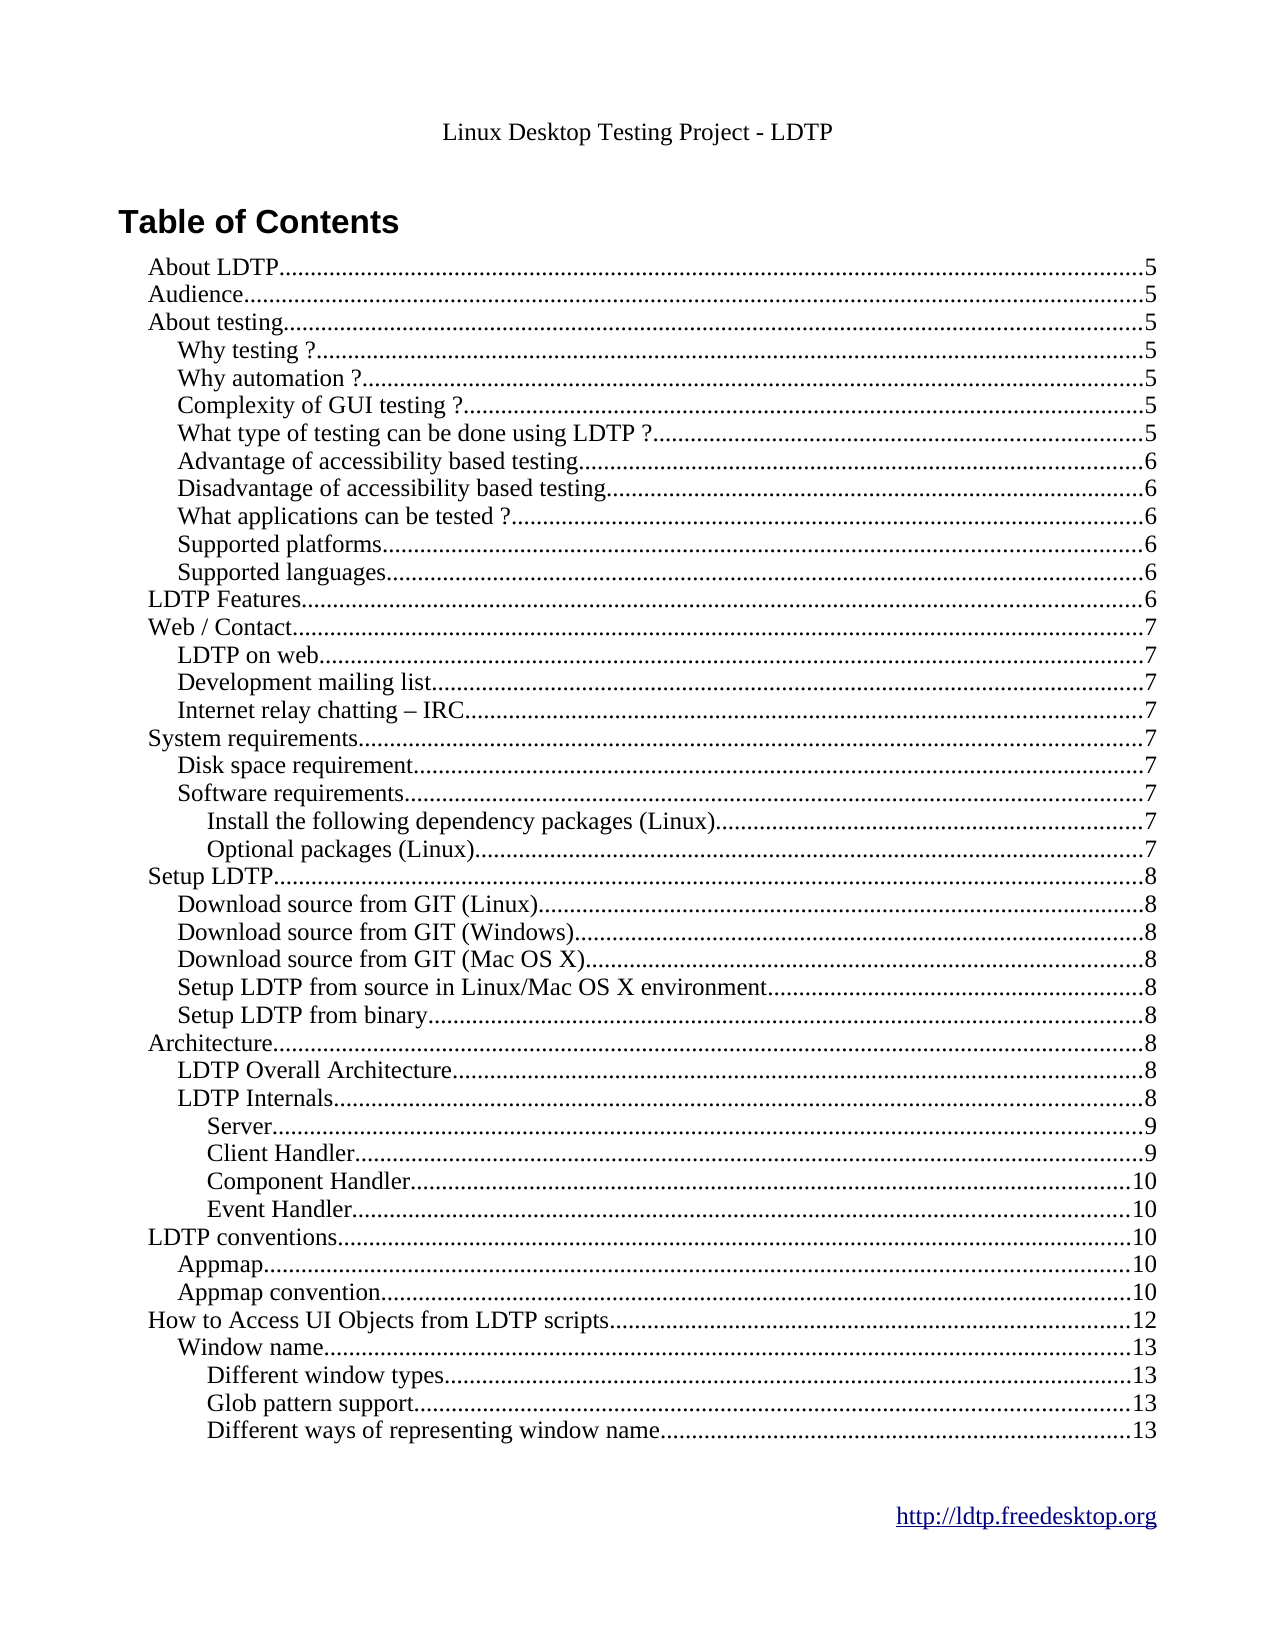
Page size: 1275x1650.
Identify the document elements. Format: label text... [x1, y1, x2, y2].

text Architecture 8 [148, 1029, 1157, 1056]
text LDTP on web 7 [177, 641, 1157, 668]
text About LDTP 5 [148, 253, 1157, 281]
text About testing 5 [148, 308, 1157, 336]
text What applications can be tested ? 6 [177, 502, 1157, 530]
text Internet relay chatting – IRC 7 [177, 696, 1157, 724]
text Download source from GIT (Mac OS X) 8 [177, 946, 1157, 973]
subtitle Table of Contents [118, 203, 1157, 240]
text Download source from GIT (Linux) 8 [177, 890, 1157, 918]
text Server 9 [207, 1112, 1157, 1139]
text Setup LDTP 8 [148, 862, 1157, 890]
text Different window types 13 [207, 1361, 1157, 1389]
text Different ways of representing window name 13 [207, 1417, 1157, 1444]
text Why testing ? 5 [177, 336, 1157, 364]
text Download source from GIT (Windows) 8 [177, 918, 1157, 946]
text Glob pattern support 13 [207, 1389, 1157, 1417]
text What type of testing can be done using LDTP ? 5 [177, 419, 1157, 447]
text LDTP conventions 10 [148, 1223, 1157, 1250]
text Optional packages (Linux) 7 [207, 835, 1157, 862]
text LDTP Overall Architecture 8 [177, 1056, 1157, 1084]
text Appmap convention 10 [177, 1278, 1157, 1306]
text Event Handler 10 [207, 1195, 1157, 1223]
text How to Access UI Objects from LDTP scripts 12 [148, 1306, 1157, 1333]
text Setup LDTP from binary 8 [177, 1001, 1157, 1029]
text Audience 5 [148, 281, 1157, 308]
text Web / Contact 7 [148, 613, 1157, 641]
text Complexity of GUI testing ? 5 [177, 391, 1157, 419]
text Appmap 10 [177, 1250, 1157, 1278]
text Software requirements 7 [177, 779, 1157, 807]
text LDTP Features 6 [148, 585, 1157, 613]
text Component Handler 10 [207, 1167, 1157, 1195]
text Why automation ? 5 [177, 364, 1157, 391]
text Development mailing list 7 [177, 668, 1157, 696]
text Window name 13 [177, 1333, 1157, 1361]
text Supported platforms 6 [177, 530, 1157, 558]
text Client Handler 9 [207, 1139, 1157, 1167]
text LDTP Internals 8 [177, 1084, 1157, 1112]
text Supported languages 6 [177, 558, 1157, 585]
text Disk space requirement 7 [177, 752, 1157, 779]
text System requirements 7 [148, 724, 1157, 752]
text Disadvantage of accessibility based testing 6 [177, 474, 1157, 502]
text Setup LDTP from source in Linux/Mac OS X environment 8 [177, 973, 1157, 1001]
text Install the following dependency packages (Linux) 7 [207, 807, 1157, 835]
text Advantage of accessibility based testing 6 [177, 447, 1157, 474]
